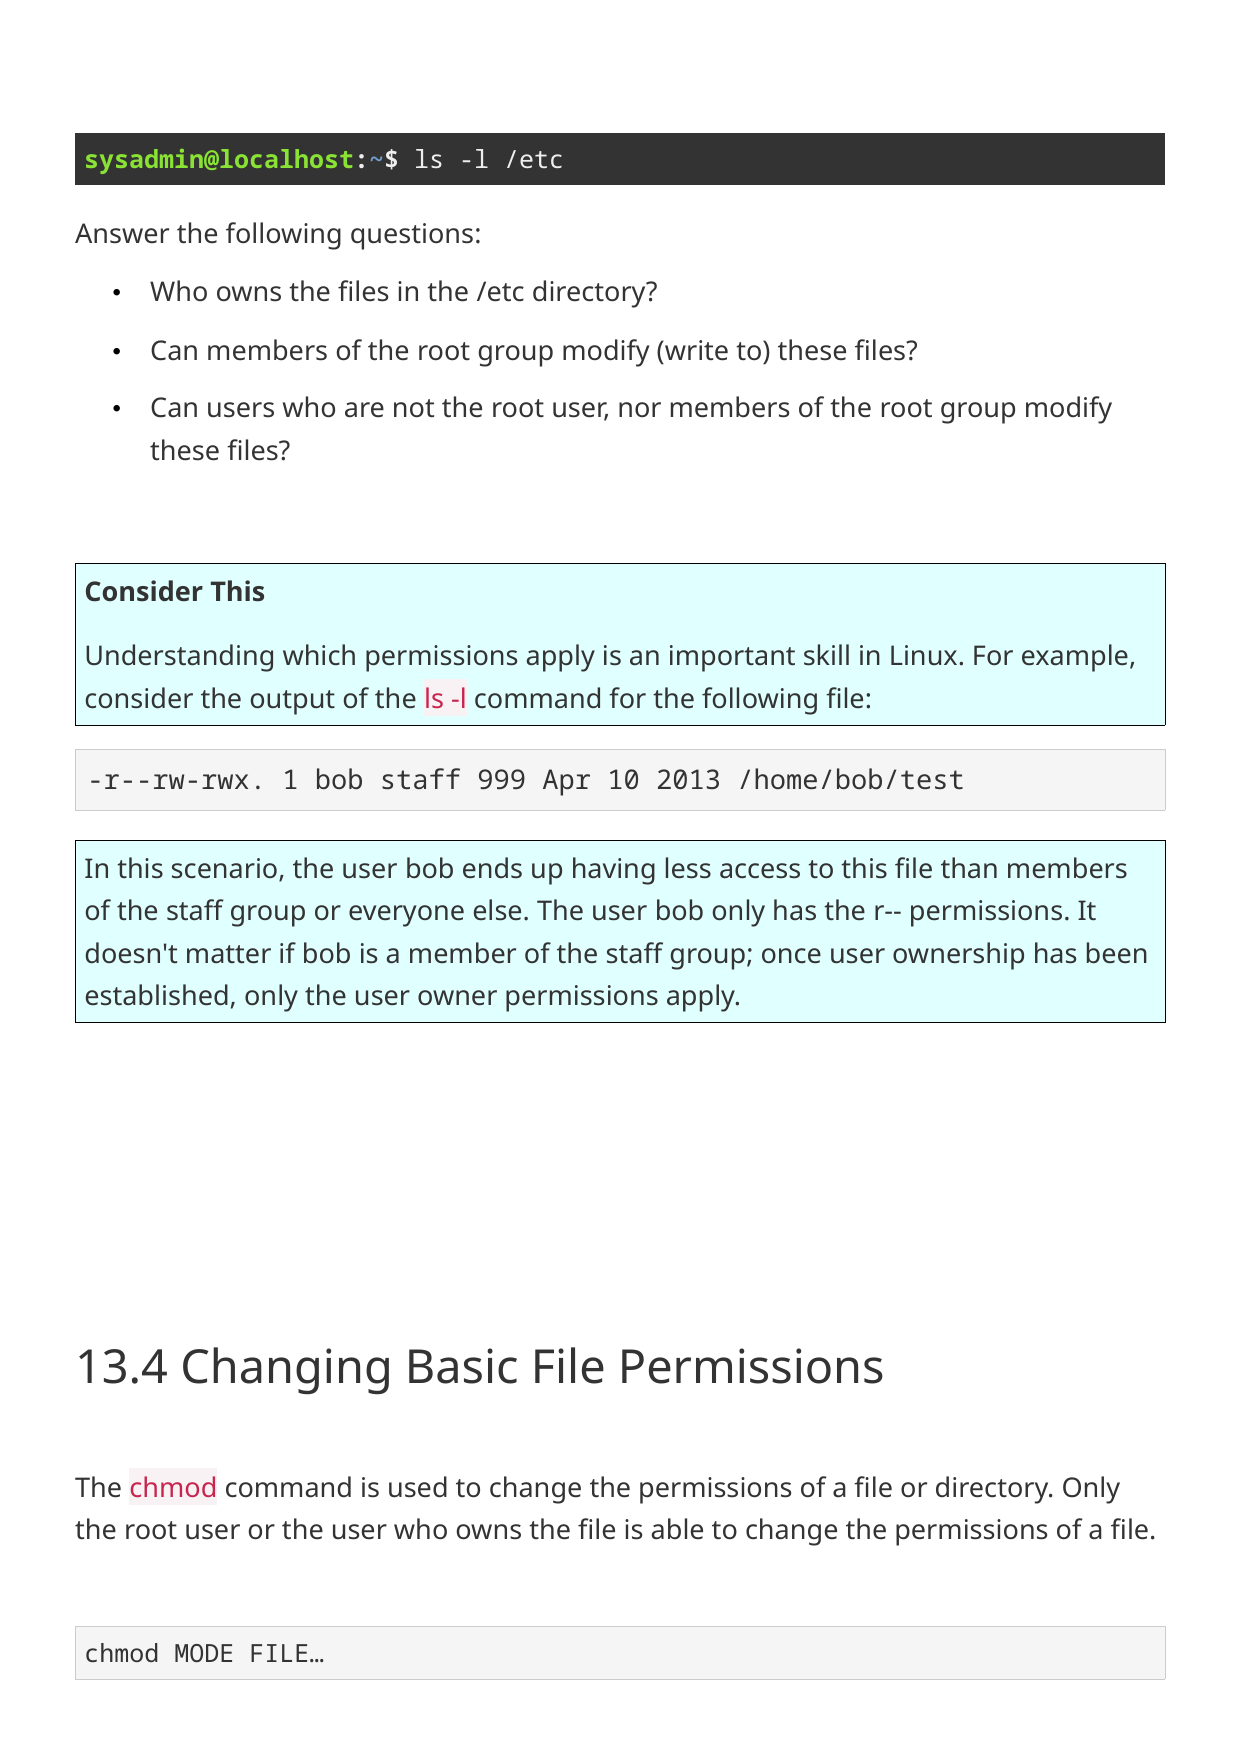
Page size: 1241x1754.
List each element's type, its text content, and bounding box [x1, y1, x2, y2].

text Answer the following questions: [75, 215, 1165, 252]
list Can members of the root group modify (write to) these files? [112, 331, 1165, 368]
text sysadmin@localhost:~$ ls -l /etc [75, 133, 1165, 185]
subtitle 13.4 Changing Basic File Permissions [75, 1334, 1165, 1397]
text In this scenario, the user bob ends up having less access to this file than members of the staff group or everyone else. The user bob only has the r-- permissions. It doesn't matter if bob is a member of the staff group; once user ownership has been established, only the user owner permissions apply. [76, 841, 1165, 1022]
text Consider This [76, 564, 1165, 609]
text Understanding which permissions apply is an important skill in Linux. For example, consider the output of the ls -l command for the following file: [76, 628, 1165, 725]
text The chmod command is used to change the permissions of a file or directory. Only the root user or the user who owns the file is able to change the permissions of a file. [75, 1468, 1165, 1547]
list Who owns the files in the /etc directory? [112, 273, 1165, 310]
text -r--rw-rwx. 1 bob staff 999 Apr 10 2013 /home/bob/test [76, 750, 1165, 810]
list Can users who are not the root user, nor members of the root group modify these files? [112, 389, 1165, 468]
text chmod MODE FILE… [76, 1627, 1165, 1679]
